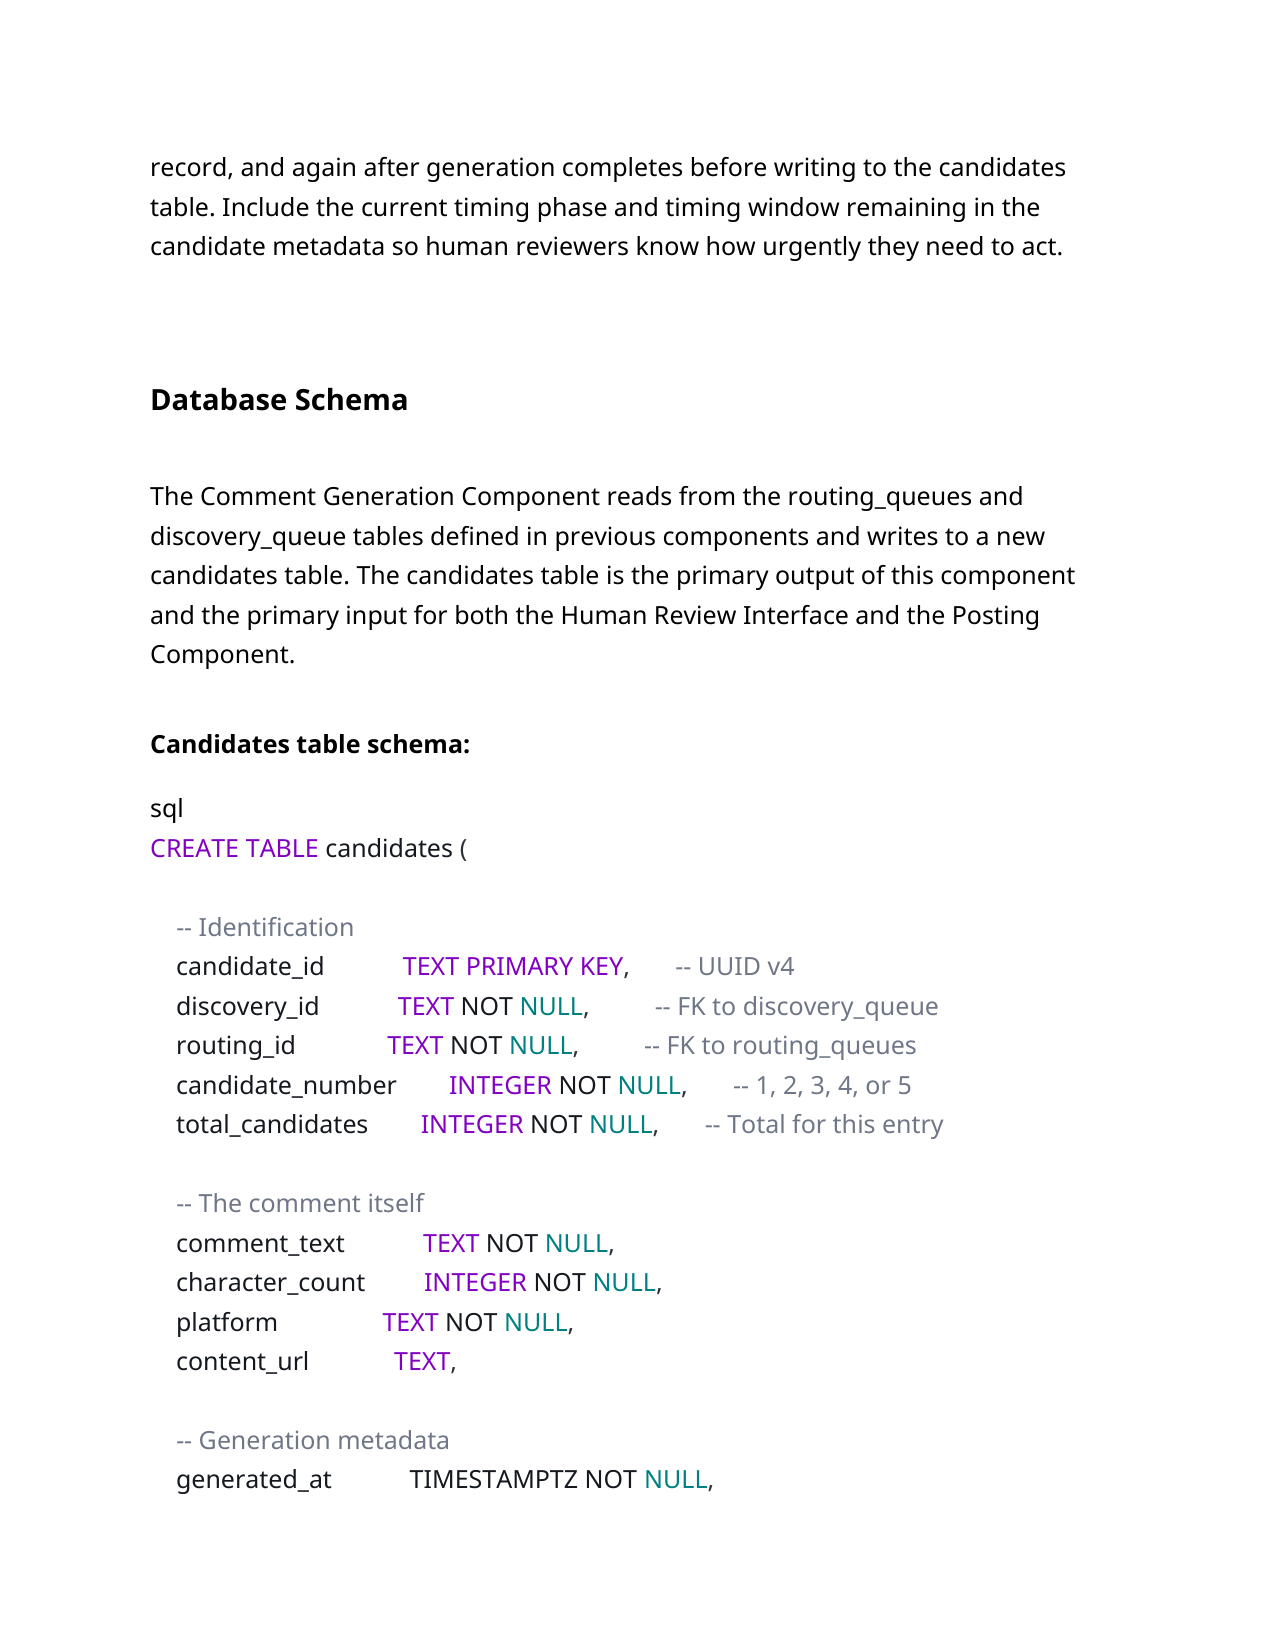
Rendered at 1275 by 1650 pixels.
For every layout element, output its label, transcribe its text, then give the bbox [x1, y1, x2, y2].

text CREATE TABLE candidates ( -- Identification candidate_id TEXT PRIMARY KEY, -- UUID v4 discovery_id TEXT NOT NULL, -- FK to discovery_queue routing_id TEXT NOT NULL, -- FK to routing_queues candidate_number INTEGER NOT NULL, -- 1, 2, 3, 4, or 5 total_candidates INTEGER NOT NULL, -- Total for this entry -- The comment itself comment_text TEXT NOT NULL, character_count INTEGER NOT NULL, platform TEXT NOT NULL, content_url TEXT, -- Generation metadata generated_at TIMESTAMPTZ NOT NULL, [150, 830, 1125, 1496]
text The Comment Generation Component reads from the routing_queues and discovery_queue tables defined in previous components and writes to a new candidates table. The candidates table is the primary output of this component and the primary input for both the Human Review Interface and the Posting Component. [150, 479, 1125, 671]
text record, and again after generation completes before writing to the candidates table. Include the current timing phase and timing window remaining in the candidate metadata so human reviewers know how urgently they need to act. [150, 150, 1125, 263]
text Candidates table schema: [150, 726, 1125, 761]
text sql [150, 791, 1125, 825]
subtitle Database Schema [150, 379, 1125, 418]
